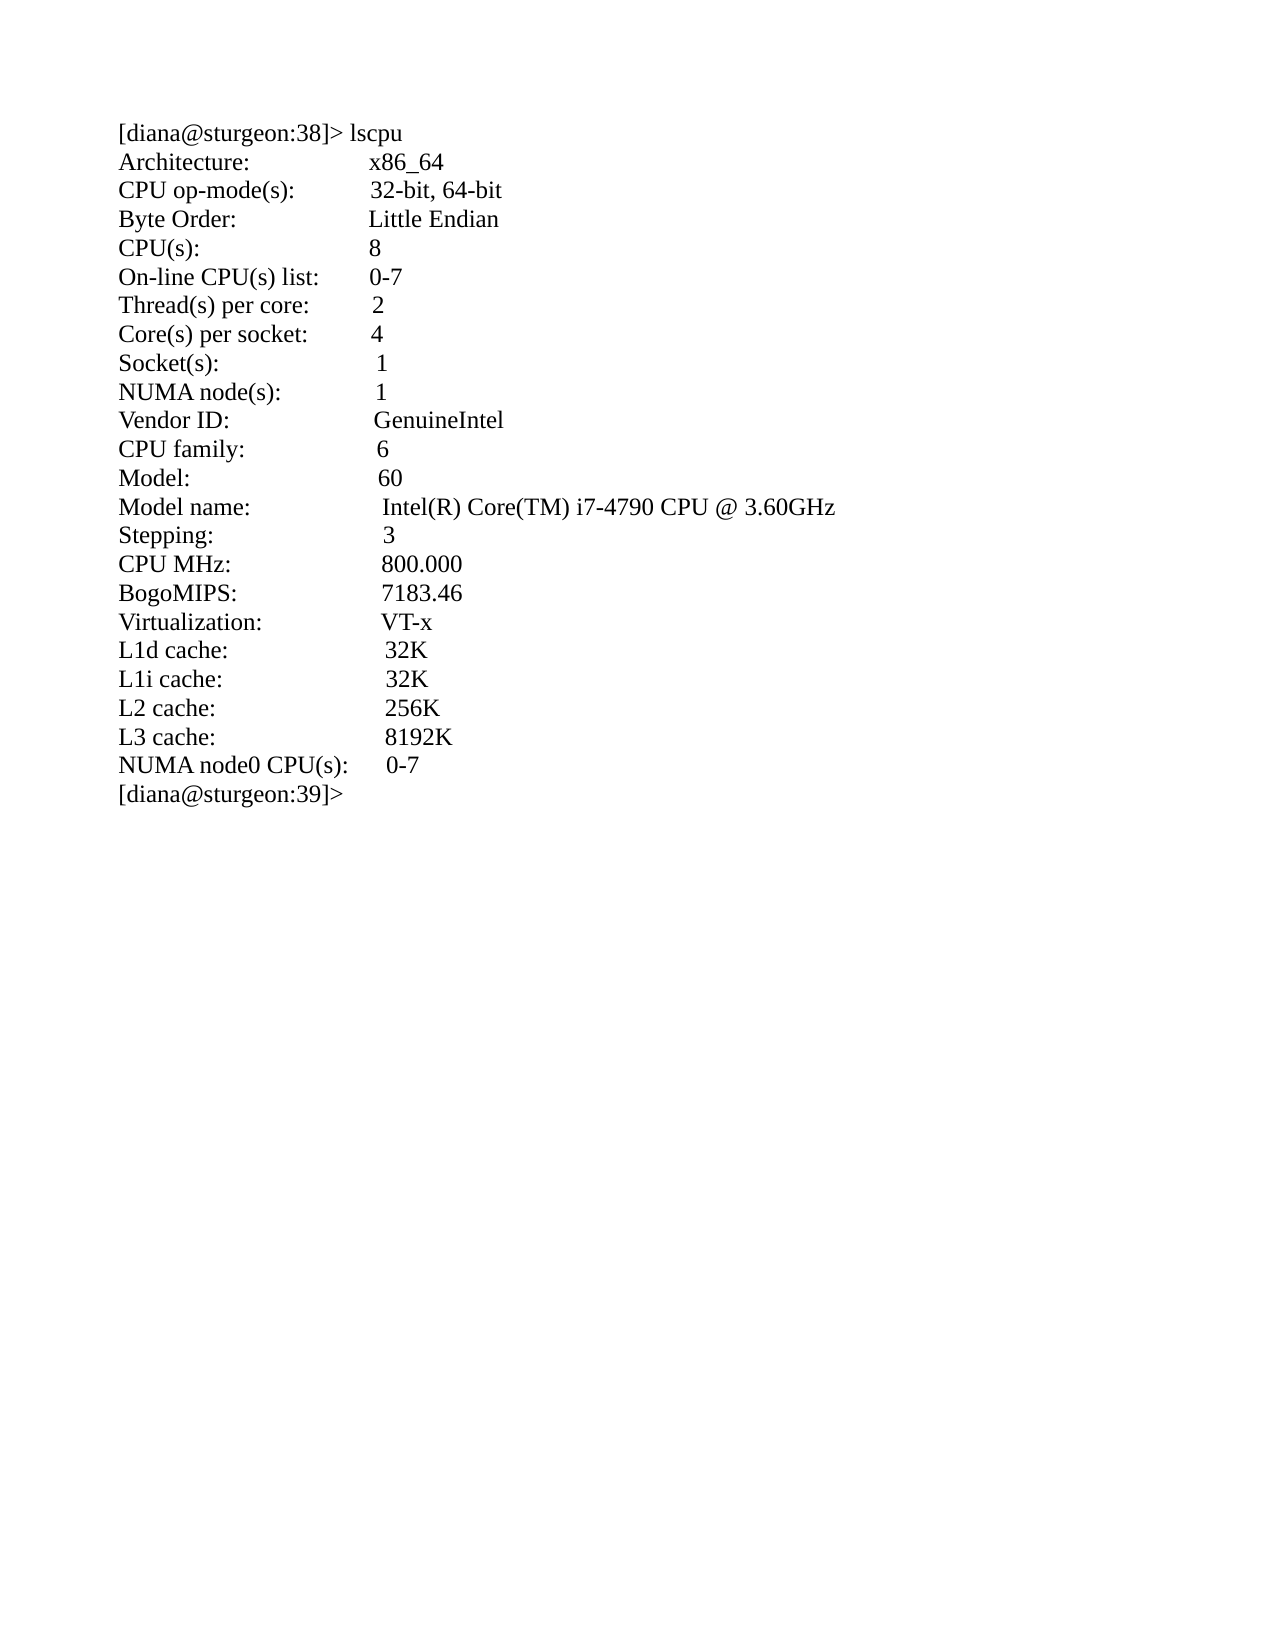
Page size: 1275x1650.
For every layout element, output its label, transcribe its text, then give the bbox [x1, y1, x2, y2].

text Thread(s) per core: 2 [118, 291, 1157, 319]
text Core(s) per socket: 4 [118, 319, 1157, 348]
text L3 cache: 8192K [118, 722, 1157, 751]
text NUMA node(s): 1 [118, 377, 1157, 406]
text Stepping: 3 [118, 521, 1157, 549]
text CPU op-mode(s): 32-bit, 64-bit [118, 176, 1157, 204]
text Model name: Intel(R) Core(TM) i7-4790 CPU @ 3.60GHz [118, 492, 1157, 521]
text CPU MHz: 800.000 [118, 549, 1157, 578]
text Virtualization: VT-x [118, 607, 1157, 636]
text BogoMIPS: 7183.46 [118, 578, 1157, 607]
text Vendor ID: GenuineIntel [118, 406, 1157, 434]
text CPU(s): 8 [118, 233, 1157, 262]
text NUMA node0 CPU(s): 0-7 [118, 751, 1157, 779]
text Socket(s): 1 [118, 348, 1157, 377]
text [diana@sturgeon:39]> [118, 779, 1157, 808]
text Byte Order: Little Endian [118, 204, 1157, 233]
text L1i cache: 32K [118, 664, 1157, 693]
text [diana@sturgeon:38]> lscpu [118, 118, 1157, 147]
text CPU family: 6 [118, 434, 1157, 463]
text L1d cache: 32K [118, 636, 1157, 664]
text Model: 60 [118, 463, 1157, 492]
text Architecture: x86_64 [118, 147, 1157, 176]
text L2 cache: 256K [118, 693, 1157, 722]
text On-line CPU(s) list: 0-7 [118, 262, 1157, 291]
